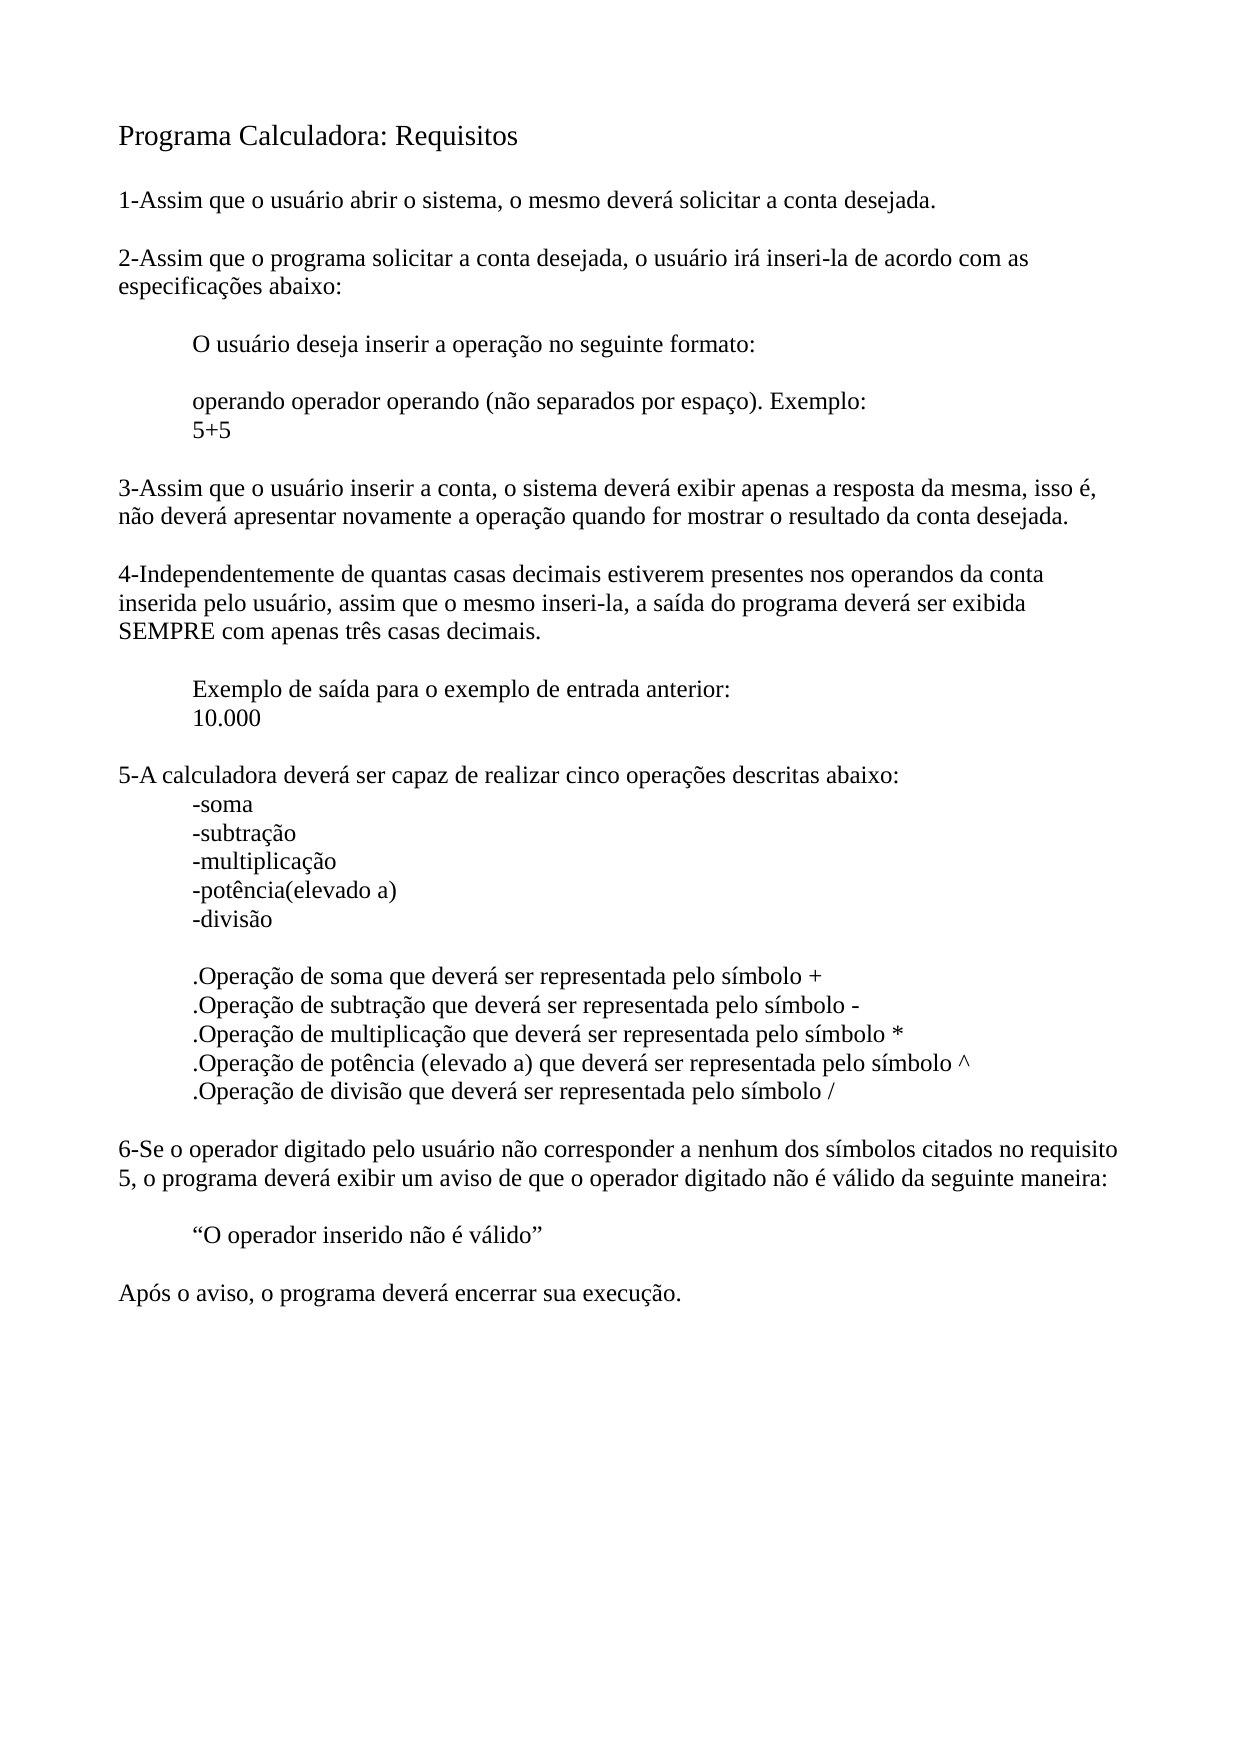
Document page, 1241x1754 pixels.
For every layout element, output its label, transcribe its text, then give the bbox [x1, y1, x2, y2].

text O usuário deseja inserir a operação no seguinte formato: [118, 329, 1122, 358]
text Exemplo de saída para o exemplo de entrada anterior: [118, 674, 1122, 703]
text -multiplicação [118, 846, 1122, 875]
text .Operação de multiplicação que deverá ser representada pelo símbolo * [118, 1019, 1122, 1048]
text -divisão [118, 904, 1122, 933]
text -subtração [118, 818, 1122, 846]
text 1-Assim que o usuário abrir o sistema, o mesmo deverá solicitar a conta desejada. [118, 185, 1122, 214]
text 10.000 [118, 703, 1122, 731]
text -soma [118, 789, 1122, 818]
text 5+5 [118, 415, 1122, 444]
text .Operação de subtração que deverá ser representada pelo símbolo - [118, 990, 1122, 1019]
text 3-Assim que o usuário inserir a conta, o sistema deverá exibir apenas a resposta da mesma, isso é, não deverá apresentar novamente a operação quando for mostrar o resultado da conta desejada. [118, 473, 1122, 530]
text Programa Calculadora: Requisitos [118, 118, 1122, 152]
text 5-A calculadora deverá ser capaz de realizar cinco operações descritas abaixo: [118, 760, 1122, 789]
text .Operação de divisão que deverá ser representada pelo símbolo / [118, 1076, 1122, 1105]
text operando operador operando (não separados por espaço). Exemplo: [118, 386, 1122, 415]
text 4-Independentemente de quantas casas decimais estiverem presentes nos operandos da conta inserida pelo usuário, assim que o mesmo inseri-la, a saída do programa deverá ser exibida SEMPRE com apenas três casas decimais. [118, 559, 1122, 645]
text Após o aviso, o programa deverá encerrar sua execução. [118, 1278, 1122, 1306]
text 2-Assim que o programa solicitar a conta desejada, o usuário irá inseri-la de acordo com as especificações abaixo: [118, 243, 1122, 300]
text .Operação de potência (elevado a) que deverá ser representada pelo símbolo ^ [118, 1048, 1122, 1076]
text “O operador inserido não é válido” [118, 1220, 1122, 1249]
text .Operação de soma que deverá ser representada pelo símbolo + [118, 961, 1122, 990]
text 6-Se o operador digitado pelo usuário não corresponder a nenhum dos símbolos citados no requisito 5, o programa deverá exibir um aviso de que o operador digitado não é válido da seguinte maneira: [118, 1134, 1122, 1191]
text -potência(elevado a) [118, 875, 1122, 904]
